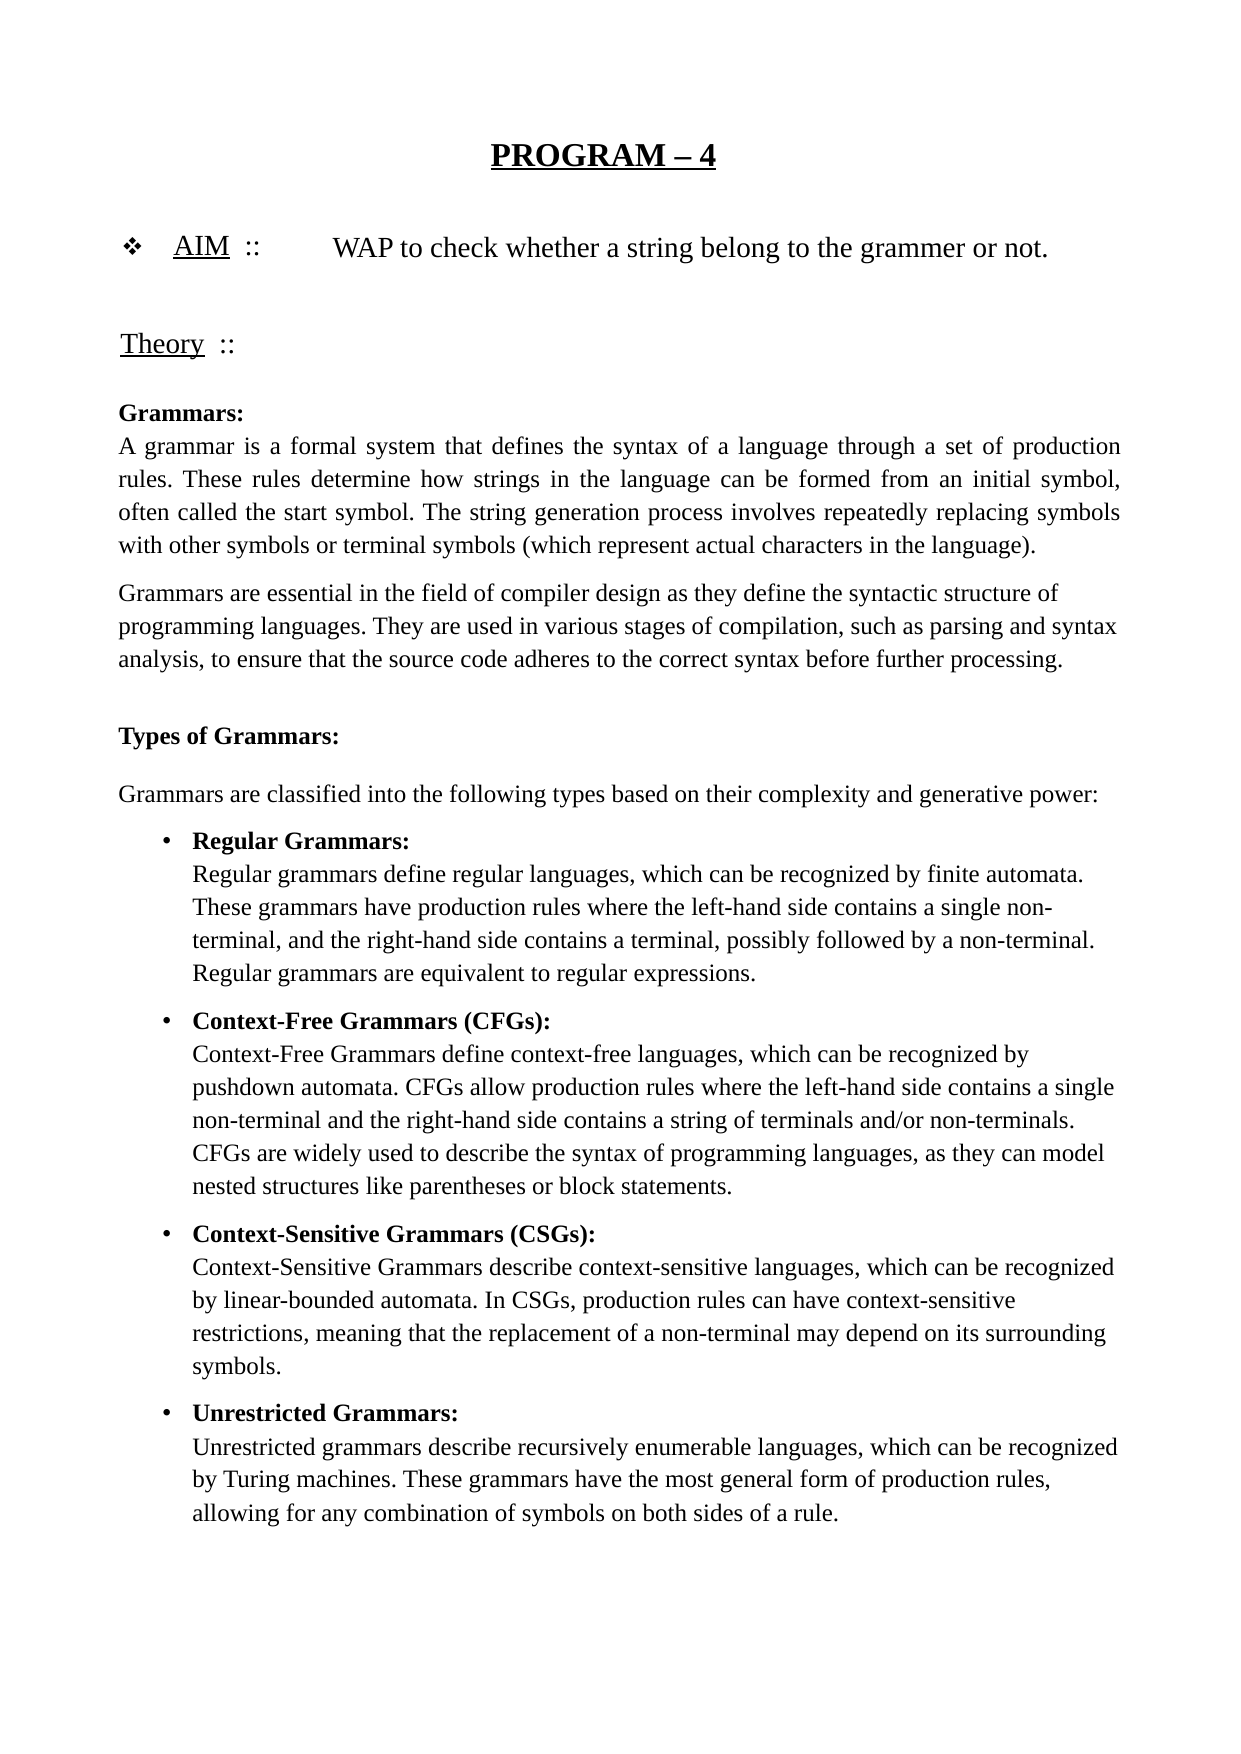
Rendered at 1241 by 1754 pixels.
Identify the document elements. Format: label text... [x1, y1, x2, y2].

subtitle Types of Grammars: [118, 721, 1122, 750]
text PROGRAM – 4 [482, 135, 724, 173]
text WAP to check whether a string belong to the grammer or not. [332, 230, 1149, 264]
list Regular Grammars: Regular grammars define regular languages, which can be recognized by finite automata. These grammars have production rules where the left-hand side contains a single non-terminal, and the right-hand side contains a terminal, possibly followed by a non-terminal. Regular grammars are equivalent to regular expressions. [162, 826, 1122, 987]
list AIM :: [121, 228, 281, 261]
text Grammars: A grammar is a formal system that defines the syntax of a language through a set of production rules. These rules determine how strings in the language can be formed from an initial symbol, often called the start symbol. The string generation process involves repeatedly replacing symbols with other symbols or terminal symbols (which represent actual characters in the language). [118, 398, 1122, 559]
list Unrestricted Grammars: Unrestricted grammars describe recursively enumerable languages, which can be recognized by Turing machines. These grammars have the most general form of production rules, allowing for any combination of symbols on both sides of a rule. [162, 1398, 1122, 1526]
text Grammars are classified into the following types based on their complexity and generative power: [118, 779, 1122, 808]
list Context-Sensitive Grammars (CSGs): Context-Sensitive Grammars describe context-sensitive languages, which can be recognized by linear-bounded automata. In CSGs, production rules can have context-sensitive restrictions, meaning that the replacement of a non-terminal may depend on its surrounding symbols. [162, 1219, 1122, 1380]
list Context-Free Grammars (CFGs): Context-Free Grammars define context-free languages, which can be recognized by pushdown automata. CFGs allow production rules where the left-hand side contains a single non-terminal and the right-hand side contains a string of terminals and/or non-terminals. CFGs are widely used to describe the syntax of programming languages, as they can model nested structures like parentheses or block statements. [162, 1006, 1122, 1200]
text Grammars are essential in the field of compiler design as they define the syntactic structure of programming languages. They are used in various stages of compilation, such as parsing and syntax analysis, to ensure that the source code adheres to the correct syntax before further processing. [118, 578, 1122, 673]
list Theory :: [120, 326, 256, 359]
